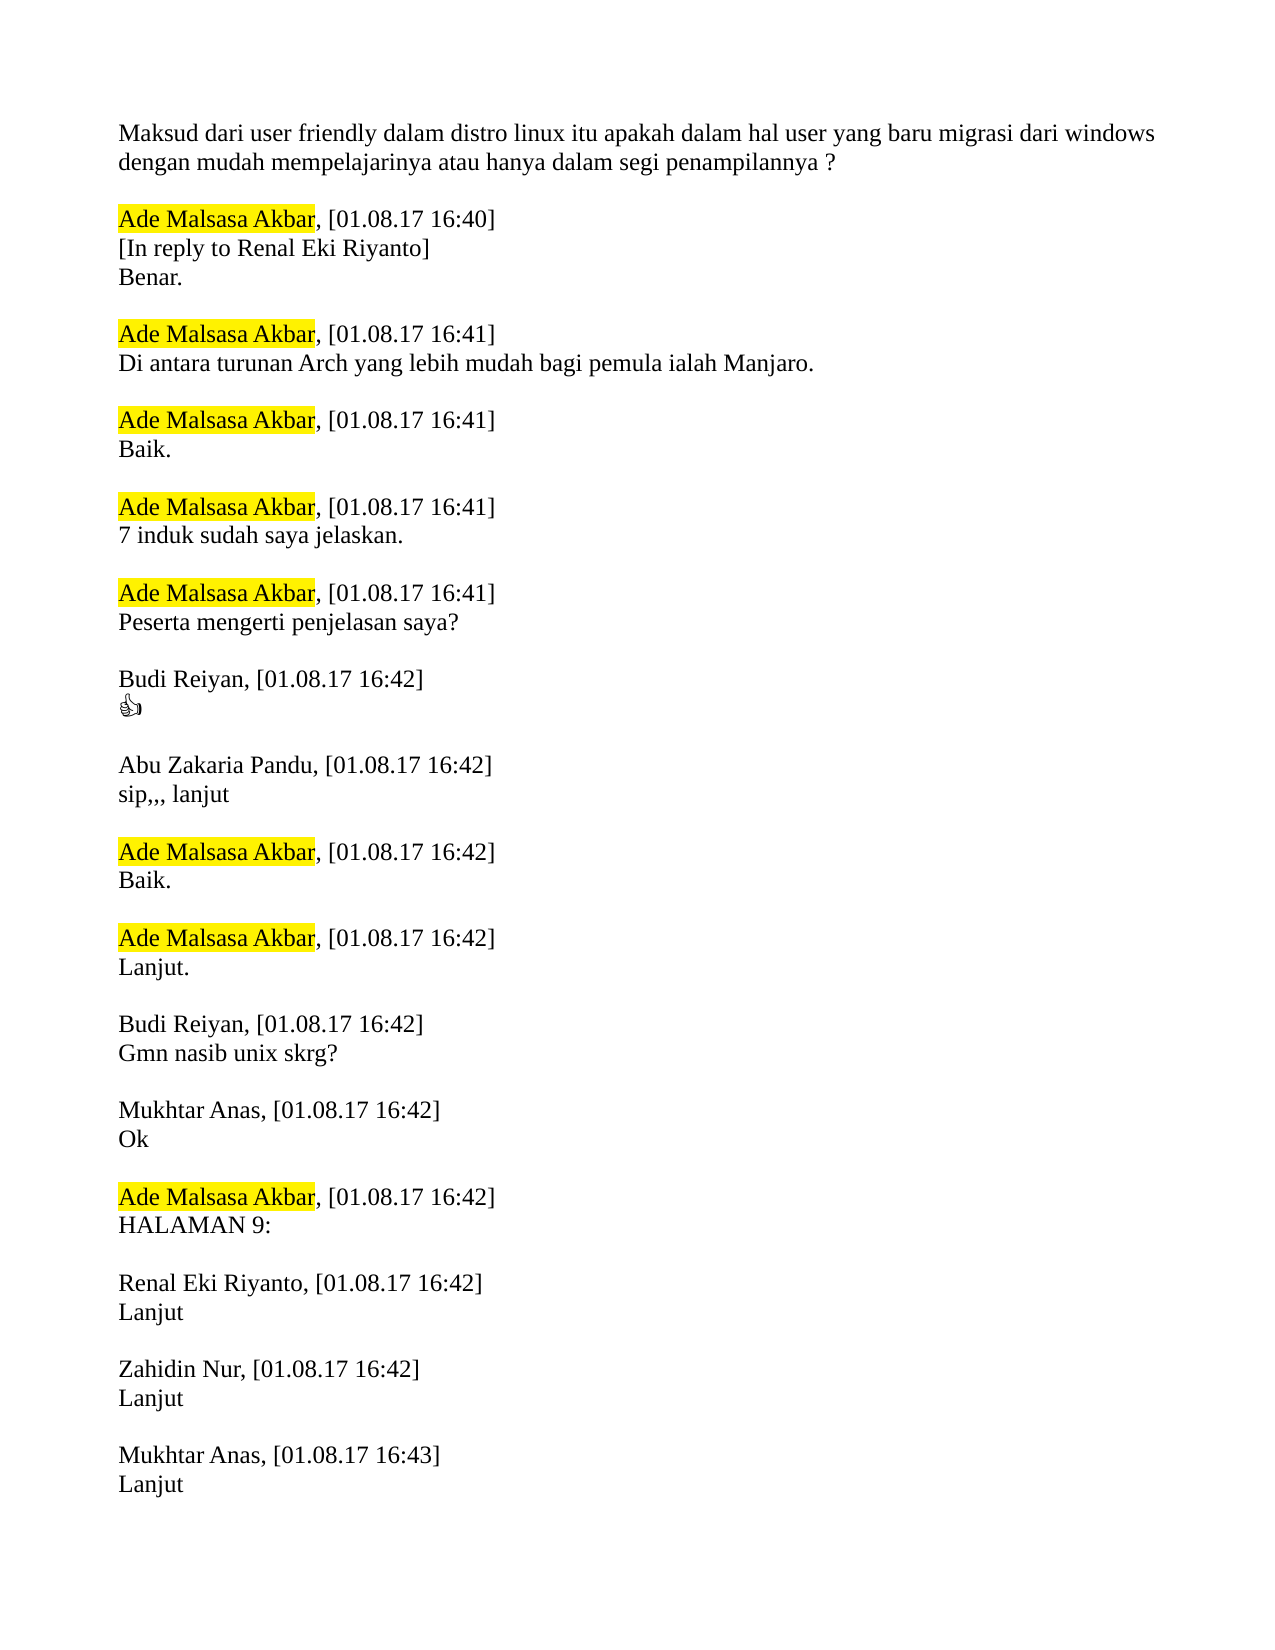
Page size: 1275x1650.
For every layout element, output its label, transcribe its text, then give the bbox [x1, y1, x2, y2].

text HALAMAN 9: [118, 1211, 1157, 1239]
text Baik. [118, 434, 1157, 463]
text Di antara turunan Arch yang lebih mudah bagi pemula ialah Manjaro. [118, 348, 1157, 377]
text Maksud dari user friendly dalam distro linux itu apakah dalam hal user yang baru migrasi dari windows dengan mudah mempelajarinya atau hanya dalam segi penampilannya ? [118, 118, 1157, 176]
text Benar. [118, 262, 1157, 291]
text Baik. [118, 866, 1157, 894]
text Ade Malsasa Akbar, [01.08.17 16:40] [118, 204, 1157, 233]
text Mukhtar Anas, [01.08.17 16:42] [118, 1096, 1157, 1124]
text Renal Eki Riyanto, [01.08.17 16:42] [118, 1268, 1157, 1297]
text Lanjut [118, 1297, 1157, 1326]
text Ok [118, 1124, 1157, 1153]
text Ade Malsasa Akbar, [01.08.17 16:41] [118, 492, 1157, 521]
text sip,,, lanjut [118, 779, 1157, 808]
text Lanjut [118, 1383, 1157, 1412]
text Ade Malsasa Akbar, [01.08.17 16:42] [118, 923, 1157, 952]
text Budi Reiyan, [01.08.17 16:42] [118, 664, 1157, 693]
text Lanjut [118, 1469, 1157, 1498]
text Zahidin Nur, [01.08.17 16:42] [118, 1354, 1157, 1383]
text Gmn nasib unix skrg? [118, 1038, 1157, 1067]
text Ade Malsasa Akbar, [01.08.17 16:41] [118, 319, 1157, 348]
text Lanjut. [118, 952, 1157, 981]
text Peserta mengerti penjelasan saya? [118, 607, 1157, 636]
text Ade Malsasa Akbar, [01.08.17 16:42] [118, 1182, 1157, 1211]
text Budi Reiyan, [01.08.17 16:42] [118, 1009, 1157, 1038]
text Ade Malsasa Akbar, [01.08.17 16:41] [118, 406, 1157, 434]
text Abu Zakaria Pandu, [01.08.17 16:42] [118, 751, 1157, 779]
text Ade Malsasa Akbar, [01.08.17 16:41] [118, 578, 1157, 607]
text [In reply to Renal Eki Riyanto] [118, 233, 1157, 262]
text 7 induk sudah saya jelaskan. [118, 521, 1157, 549]
text 👍 [118, 693, 1157, 722]
text Mukhtar Anas, [01.08.17 16:43] [118, 1441, 1157, 1469]
text Ade Malsasa Akbar, [01.08.17 16:42] [118, 837, 1157, 866]
